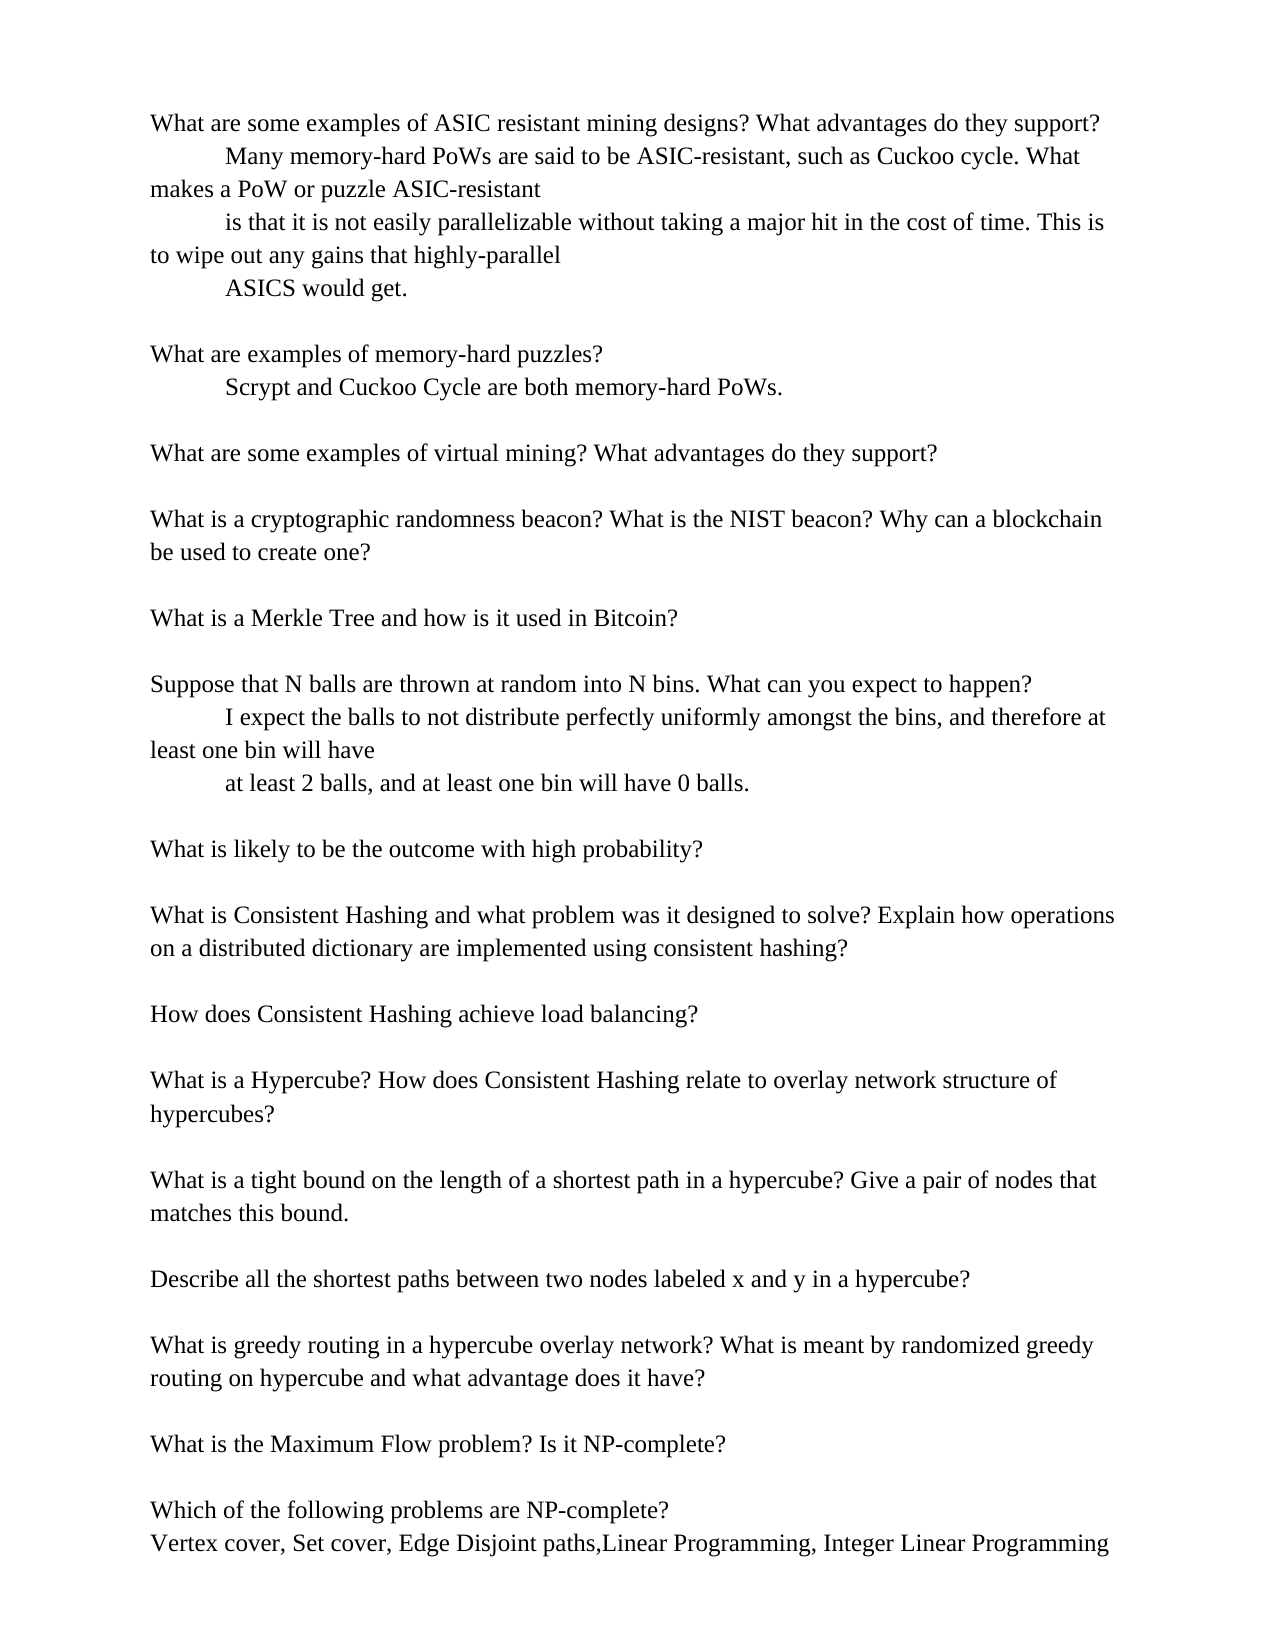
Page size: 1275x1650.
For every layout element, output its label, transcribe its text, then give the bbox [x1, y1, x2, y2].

text Many memory-hard PoWs are said to be ASIC-resistant, such as Cuckoo cycle. What makes a PoW or puzzle ASIC-resistant [150, 141, 1125, 203]
text What is the Maximum Flow problem? Is it NP-complete? [150, 1396, 1125, 1458]
text What is likely to be the outcome with high probability? [150, 834, 1125, 863]
text What are some examples of ASIC resistant mining designs? What advantages do they support? [150, 75, 1125, 137]
text at least 2 balls, and at least one bin will have 0 balls. [150, 768, 1125, 797]
text What is a Merkle Tree and how is it used in Bitcoin? [150, 570, 1125, 632]
text Which of the following problems are NP-complete? Vertex cover, Set cover, Edge Disjoint paths,Linear Programming, Integer Linear Programming [150, 1462, 1125, 1557]
text Suppose that N balls are thrown at random into N bins. What can you expect to happen? [150, 636, 1125, 698]
text is that it is not easily parallelizable without taking a major hit in the cost of time. This is to wipe out any gains that highly-parallel [150, 207, 1125, 269]
text What are some examples of virtual mining? What advantages do they support? [150, 405, 1125, 467]
text How does Consistent Hashing achieve load balancing? [150, 967, 1125, 1028]
text Scrypt and Cuckoo Cycle are both memory-hard PoWs. [150, 372, 1125, 401]
text I expect the balls to not distribute perfectly uniformly amongst the bins, and therefore at least one bin will have [150, 702, 1125, 764]
text What is greedy routing in a hypercube overlay network? What is meant by randomized greedy routing on hypercube and what advantage does it have? [150, 1297, 1125, 1392]
text What are examples of memory-hard puzzles? [150, 306, 1125, 368]
text What is Consistent Hashing and what problem was it designed to solve? Explain how operations on a distributed dictionary are implemented using consistent hashing? [150, 901, 1125, 962]
text ASICS would get. [150, 273, 1125, 302]
text Describe all the shortest paths between two nodes labeled x and y in a hypercube? [150, 1231, 1125, 1292]
text What is a Hypercube? How does Consistent Hashing relate to overlay network structure of hypercubes? [150, 1033, 1125, 1127]
text What is a tight bound on the length of a shortest path in a hypercube? Give a pair of nodes that matches this bound. [150, 1132, 1125, 1226]
text What is a cryptographic randomness beacon? What is the NIST beacon? Why can a blockchain be used to create one? [150, 471, 1125, 566]
